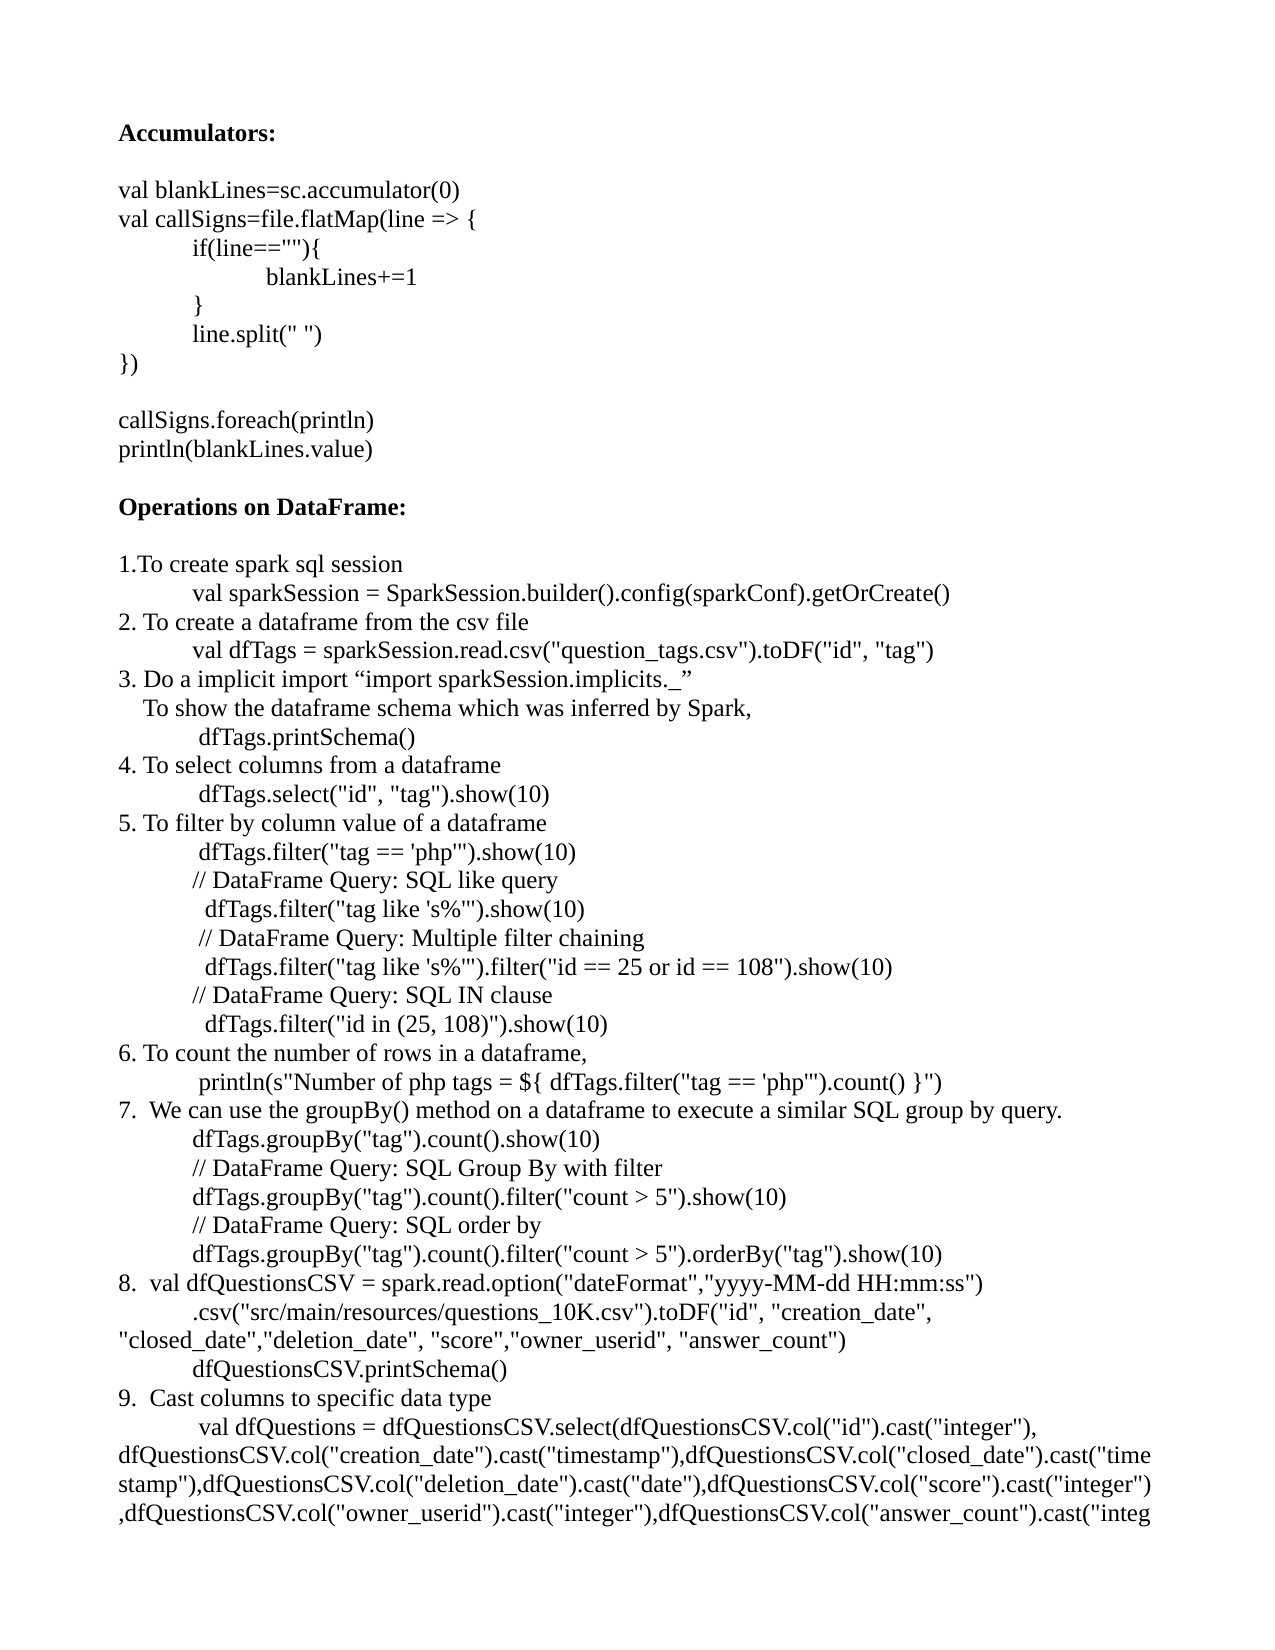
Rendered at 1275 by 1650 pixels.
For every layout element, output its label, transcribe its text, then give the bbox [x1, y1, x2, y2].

text if(line==""){ [118, 233, 1157, 262]
text // DataFrame Query: Multiple filter chaining [118, 923, 1157, 952]
text dfTags.groupBy("tag").count().filter("count > 5").orderBy("tag").show(10) [118, 1239, 1157, 1268]
text 1.To create spark sql session [118, 549, 1157, 578]
text }) [118, 348, 1157, 377]
text 2. To create a dataframe from the csv file [118, 607, 1157, 636]
text 6. To count the number of rows in a dataframe, [118, 1038, 1157, 1067]
text // DataFrame Query: SQL Group By with filter [118, 1153, 1157, 1182]
text dfTags.groupBy("tag").count().filter("count > 5").show(10) [118, 1182, 1157, 1211]
text blankLines+=1 [118, 262, 1157, 291]
text dfTags.groupBy("tag").count().show(10) [118, 1124, 1157, 1153]
text 7. We can use the groupBy() method on a dataframe to execute a similar SQL group by query. [118, 1096, 1157, 1124]
text // DataFrame Query: SQL order by [118, 1211, 1157, 1239]
text val dfQuestions = dfQuestionsCSV.select(dfQuestionsCSV.col("id").cast("integer"), dfQuestionsCSV.col("creation_date").cast("timestamp"),dfQuestionsCSV.col("closed_date").cast("timestamp"),dfQuestionsCSV.col("deletion_date").cast("date"),dfQuestionsCSV.col("score").cast("integer"),dfQuestionsCSV.col("owner_userid").cast("integer"),dfQuestionsCSV.col("answer_count").cast("integ [118, 1412, 1157, 1527]
text // DataFrame Query: SQL IN clause [118, 981, 1157, 1009]
text val dfTags = sparkSession.read.csv("question_tags.csv").toDF("id", "tag") [118, 636, 1157, 664]
text 8. val dfQuestionsCSV = spark.read.option("dateFormat","yyyy-MM-dd HH:mm:ss") .csv("src/main/resources/questions_10K.csv").toDF("id", "creation_date", "closed_date","deletion_date", "score","owner_userid", "answer_count") [118, 1268, 1157, 1354]
text val sparkSession = SparkSession.builder().config(sparkConf).getOrCreate() [118, 578, 1157, 607]
text 5. To filter by column value of a dataframe [118, 808, 1157, 837]
text dfQuestionsCSV.printSchema() [118, 1354, 1157, 1383]
text line.split(" ") [118, 319, 1157, 348]
text println(s"Number of php tags = ${ dfTags.filter("tag == 'php'").count() }") [118, 1067, 1157, 1096]
text To show the dataframe schema which was inferred by Spark, [118, 693, 1157, 722]
text dfTags.filter("tag like 's%'").filter("id == 25 or id == 108").show(10) [118, 952, 1157, 981]
text dfTags.select("id", "tag").show(10) [118, 779, 1157, 808]
text dfTags.filter("tag like 's%'").show(10) [118, 894, 1157, 923]
text val blankLines=sc.accumulator(0) [118, 176, 1157, 204]
text val callSigns=file.flatMap(line => { [118, 204, 1157, 233]
text 9. Cast columns to specific data type [118, 1383, 1157, 1412]
text dfTags.printSchema() [118, 722, 1157, 751]
text // DataFrame Query: SQL like query [118, 866, 1157, 894]
text println(blankLines.value) [118, 434, 1157, 463]
text callSigns.foreach(println) [118, 406, 1157, 434]
text dfTags.filter("tag == 'php'").show(10) [118, 837, 1157, 866]
text Operations on DataFrame: [118, 492, 1157, 521]
text } [118, 291, 1157, 319]
text 4. To select columns from a dataframe [118, 751, 1157, 779]
text 3. Do a implicit import “import sparkSession.implicits._” [118, 664, 1157, 693]
text Accumulators: [118, 118, 1157, 147]
text dfTags.filter("id in (25, 108)").show(10) [118, 1009, 1157, 1038]
